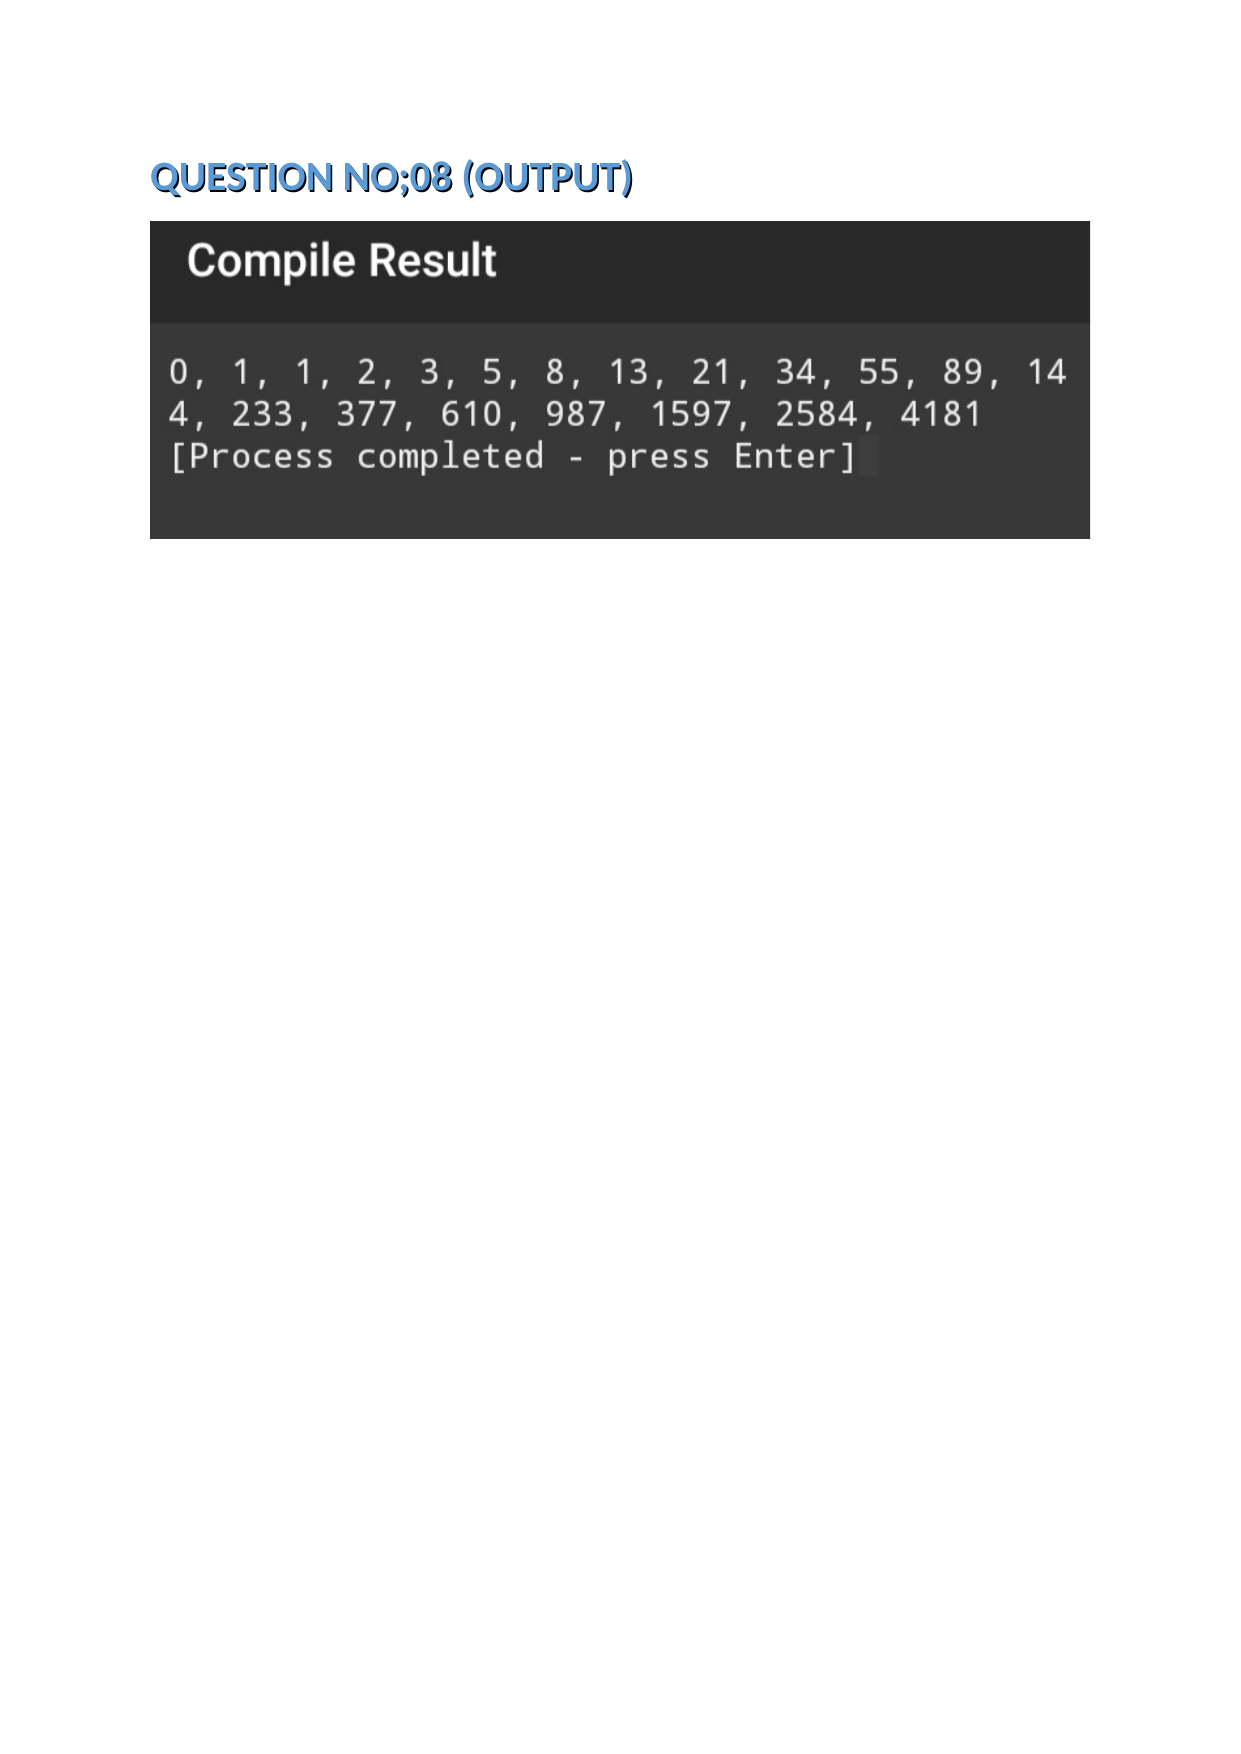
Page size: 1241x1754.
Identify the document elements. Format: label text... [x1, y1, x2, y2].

text QUESTION NO;08 (OUTPUT) [150, 150, 1090, 201]
